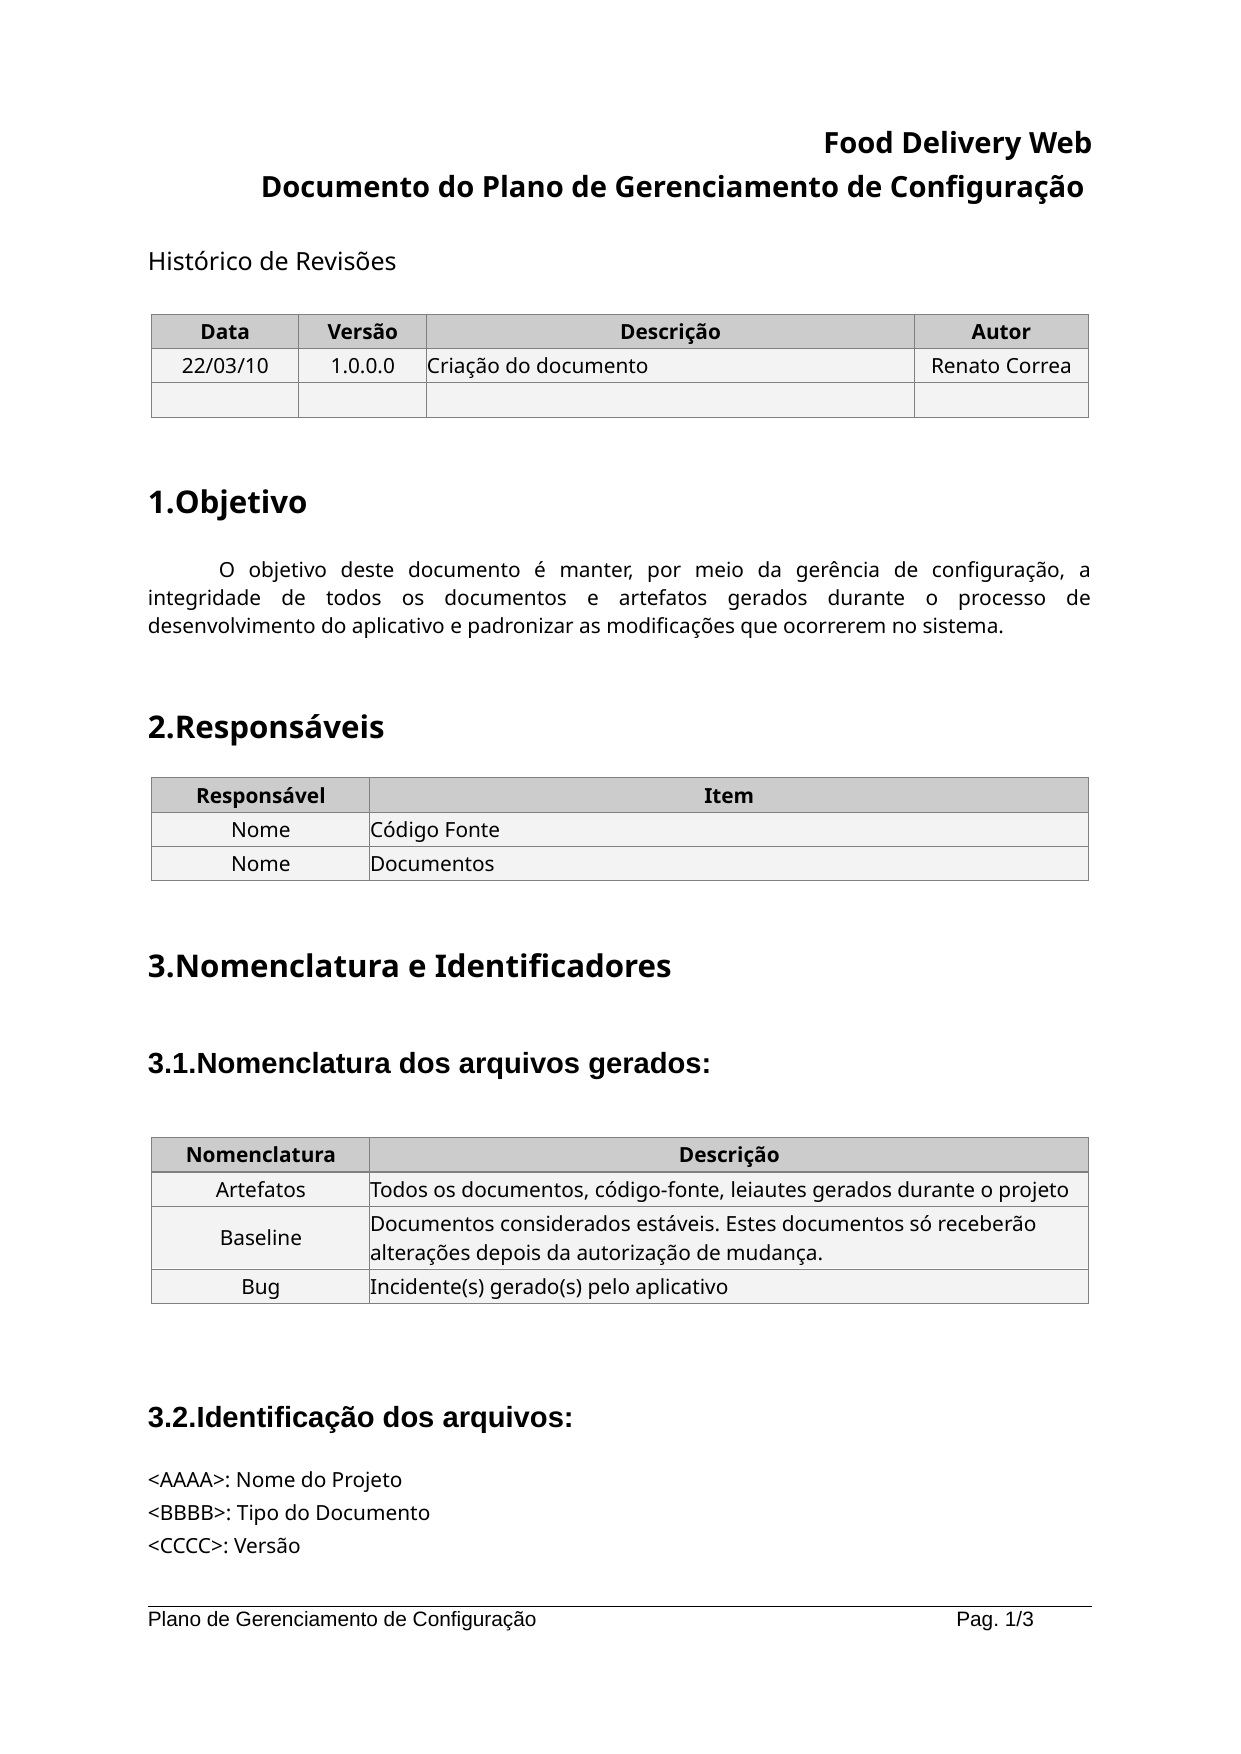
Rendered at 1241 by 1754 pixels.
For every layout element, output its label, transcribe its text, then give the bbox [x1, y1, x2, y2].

table_cell Renato Correa [915, 349, 1088, 382]
table_cell Documentos considerados estáveis. Estes documentos só receberão alterações depois da autorização de mudança. [370, 1207, 1088, 1268]
text Food Delivery Web [148, 122, 1092, 162]
table_cell Documentos [370, 847, 1088, 880]
table_cell 22/03/10 [152, 349, 298, 382]
table_cell Nome [152, 813, 369, 846]
table_cell Todos os documentos, código-fonte, leiautes gerados durante o projeto [370, 1173, 1088, 1206]
subtitle Nomenclatura dos arquivos gerados: [148, 1046, 1092, 1079]
table_cell [152, 383, 298, 417]
table_header Data [152, 315, 298, 348]
subtitle Identificação dos arquivos: [148, 1400, 1092, 1433]
table_cell [915, 383, 1088, 417]
table_cell Bug [152, 1270, 369, 1303]
table_header Versão [299, 315, 426, 348]
table_header Autor [915, 315, 1088, 348]
text <BBBB>: Tipo do Documento [148, 1498, 1092, 1527]
text <AAAA>: Nome do Projeto [148, 1465, 1092, 1493]
table_cell Código Fonte [370, 813, 1088, 846]
table_header Nomenclatura [152, 1138, 369, 1171]
text Histórico de Revisões [148, 244, 1092, 278]
text Documento do Plano de Gerenciamento de Configuração [185, 166, 1092, 206]
text <CCCC>: Versão [148, 1532, 1092, 1560]
table_header Responsável [152, 778, 369, 812]
table_cell Baseline [152, 1207, 369, 1268]
table_header Descrição [370, 1138, 1088, 1171]
table_cell Incidente(s) gerado(s) pelo aplicativo [370, 1270, 1088, 1303]
table_cell Nome [152, 847, 369, 880]
table_cell 1.0.0.0 [299, 349, 426, 382]
text O objetivo deste documento é manter, por meio da gerência de configuração, a integridade de todos os documentos e artefatos gerados durante o processo de desenvolvimento do aplicativo e padronizar as modificações que ocorrerem no sistema. [148, 555, 1092, 640]
table_cell Criação do documento [427, 349, 914, 382]
table_header Item [370, 778, 1088, 812]
subtitle Nomenclatura e Identificadores [148, 944, 1092, 987]
table_cell Artefatos [152, 1173, 369, 1206]
table_header Descrição [427, 315, 914, 348]
subtitle Responsáveis [148, 705, 1092, 748]
table_cell [299, 383, 426, 417]
subtitle Objetivo [148, 480, 1092, 523]
table_cell [427, 383, 914, 417]
